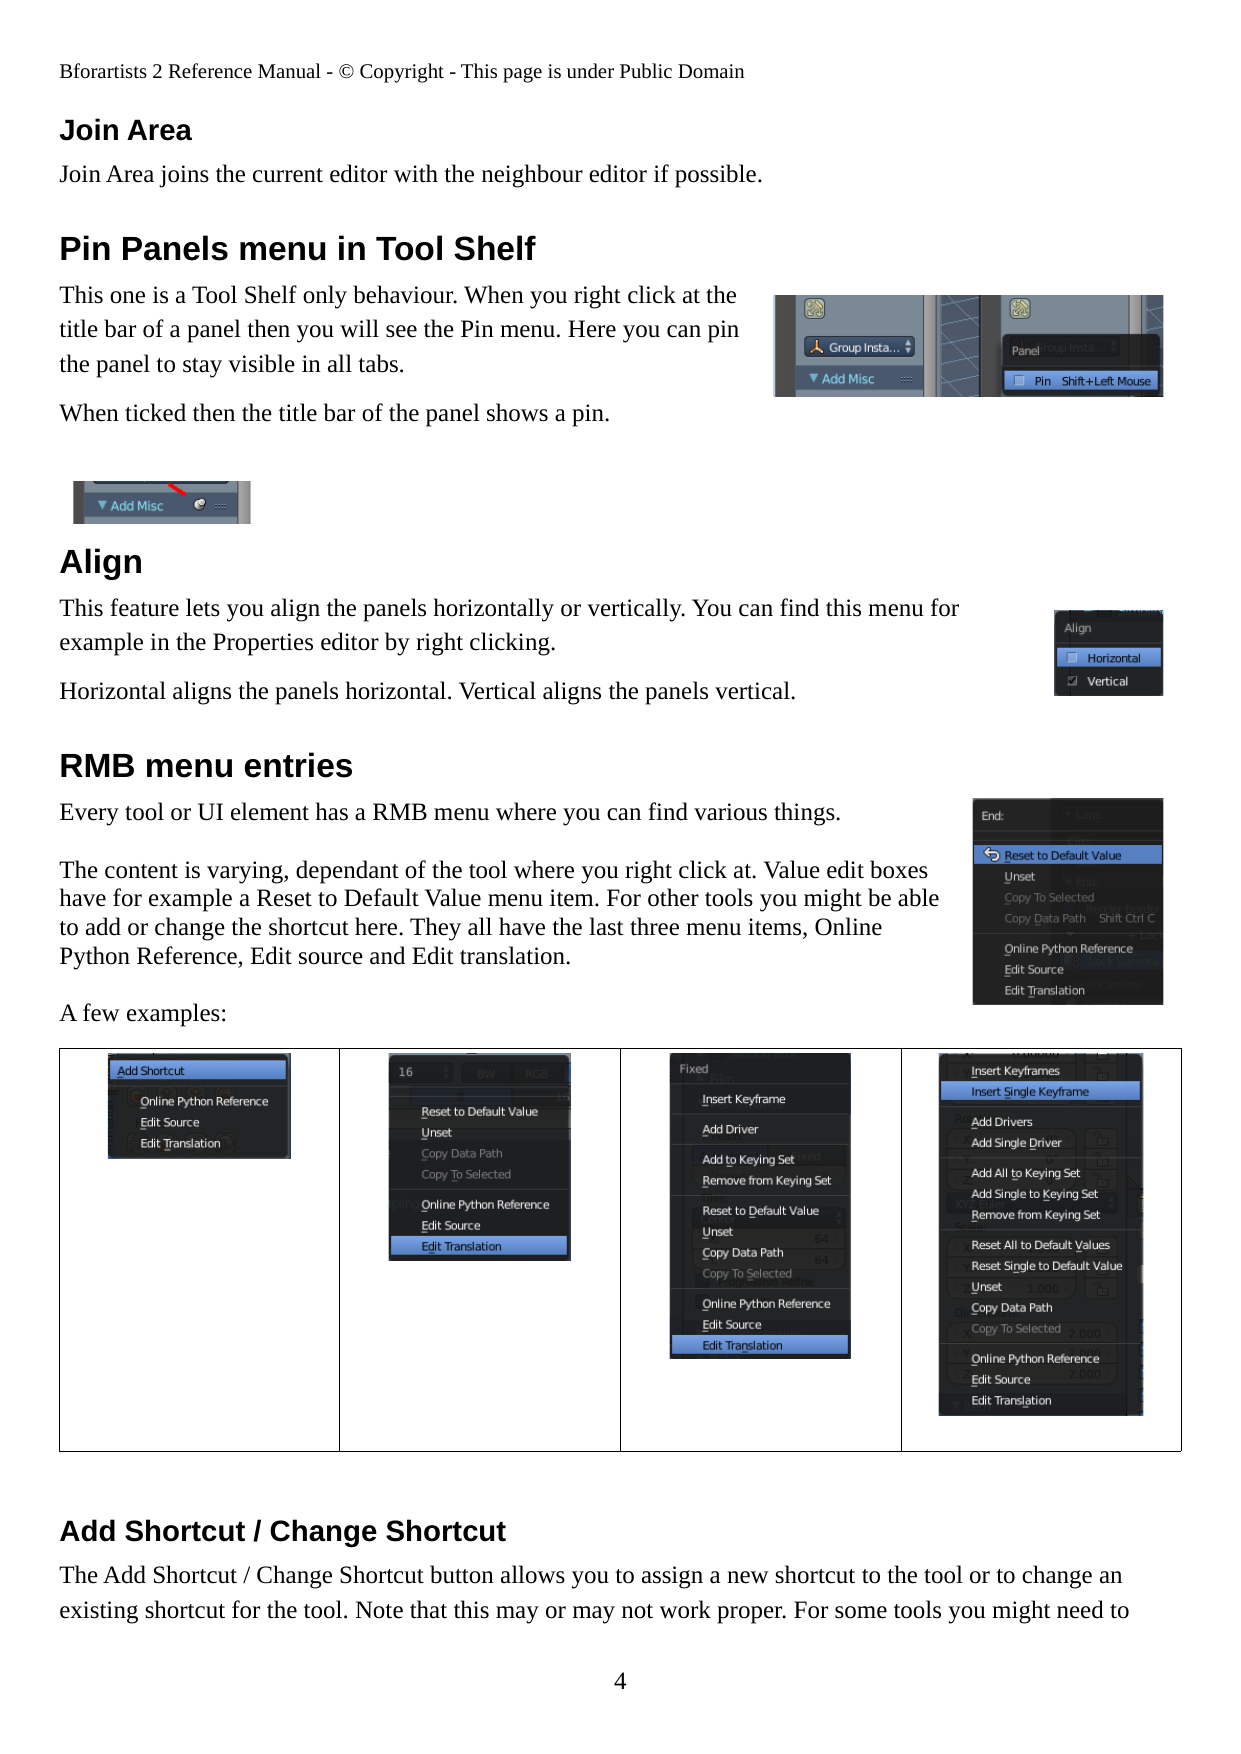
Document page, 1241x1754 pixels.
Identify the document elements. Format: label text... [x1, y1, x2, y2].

table_header [60, 1049, 339, 1451]
picture [388, 1053, 571, 1261]
subtitle Pin Panels menu in Tool Shelf [59, 229, 1181, 267]
picture [73, 481, 251, 524]
text Every tool or UI element has a RMB menu where you can find various things. [59, 797, 1181, 826]
table_header [340, 1049, 620, 1451]
picture [938, 1053, 1144, 1416]
text Join Area joins the current editor with the neighbour editor if possible. [59, 159, 1181, 188]
text When ticked then the title bar of the panel shows a pin. [59, 398, 1181, 427]
subtitle Add Shortcut / Change Shortcut [59, 1514, 1181, 1548]
text The content is varying, dependant of the tool where you right click at. Value edit boxes have for example a Reset to Default Value menu item. For other tools you might be able to add or change the shortcut here. They all have the last three menu items, Online Python Reference, Edit source and Edit translation. [59, 855, 972, 970]
picture [107, 1053, 291, 1159]
table_header [621, 1049, 901, 1451]
picture [1054, 610, 1164, 696]
subtitle Align [59, 468, 1181, 580]
picture [669, 1053, 851, 1359]
table_header [902, 1049, 1181, 1451]
text This one is a Tool Shelf only behaviour. When you right click at the title bar of a panel then you will see the Pin menu. Here you can pin the panel to stay visible in all tabs. [59, 280, 1181, 378]
picture [972, 798, 1164, 1005]
text This feature lets you align the panels horizontally or vertically. You can find this menu for example in the Properties editor by right clicking. [59, 593, 1181, 656]
text A few examples: [59, 998, 1181, 1027]
text Horizontal aligns the panels horizontal. Vertical aligns the panels vertical. [59, 676, 1181, 705]
text The Add Shortcut / Change Shortcut button allows you to assign a new shortcut to the tool or to change an existing shortcut for the tool. Note that this may or may not work proper. For some tools you might need to [59, 1561, 1181, 1624]
picture [773, 295, 1164, 397]
subtitle RMB menu entries [59, 746, 1181, 785]
subtitle Join Area [59, 113, 1181, 146]
